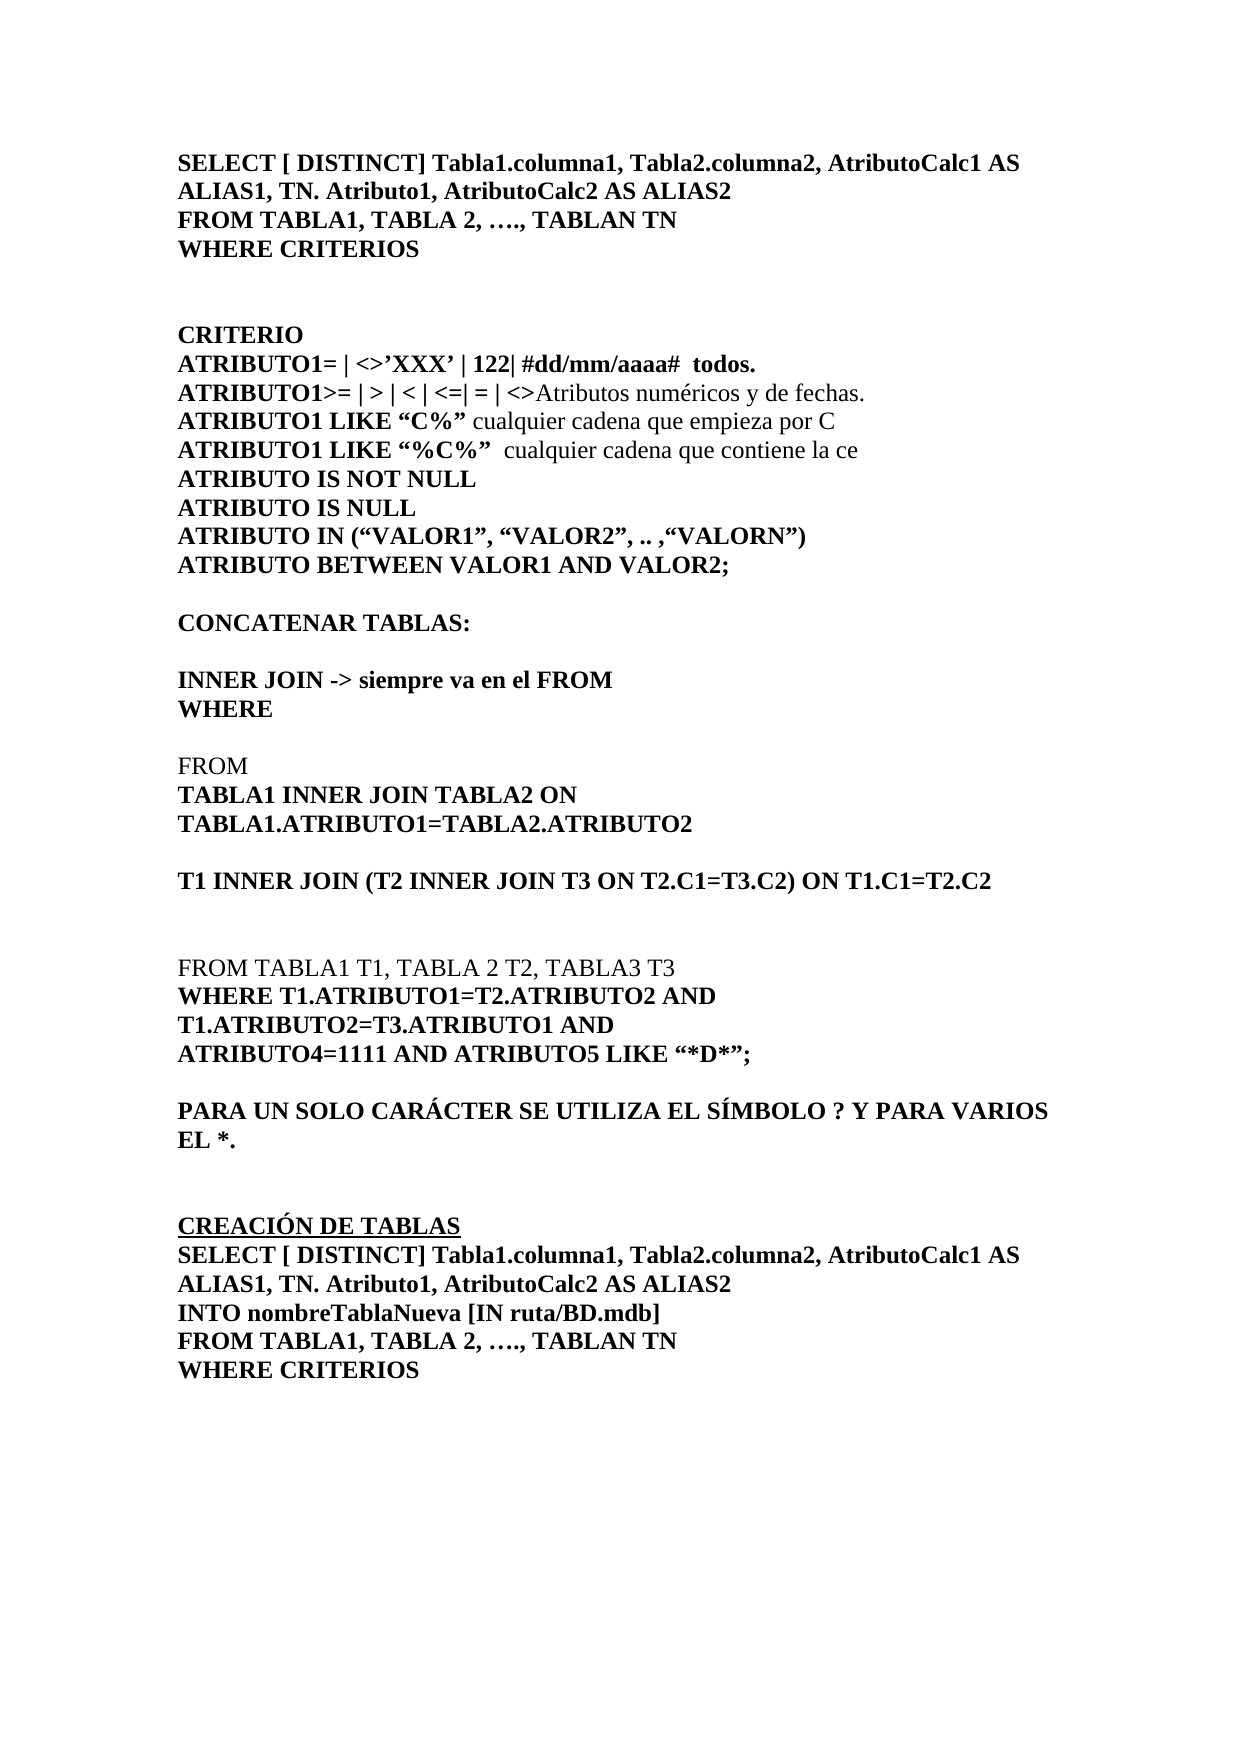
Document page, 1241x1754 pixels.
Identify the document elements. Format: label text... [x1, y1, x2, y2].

text ATRIBUTO IS NOT NULL [177, 464, 1063, 493]
text CRITERIO [177, 320, 1063, 349]
text INTO nombreTablaNueva [IN ruta/BD.mdb] [177, 1298, 1063, 1326]
text INNER JOIN -> siempre va en el FROM [177, 665, 1063, 694]
text WHERE CRITERIOS [177, 234, 1063, 263]
text CREACIÓN DE TABLAS [177, 1211, 1063, 1240]
text CONCATENAR TABLAS: [177, 608, 1063, 636]
text FROM TABLA1, TABLA 2, …., TABLAN TN [177, 1326, 1063, 1355]
text ATRIBUTO4=1111 AND ATRIBUTO5 LIKE “*D*”; [177, 1039, 1063, 1068]
text ATRIBUTO BETWEEN VALOR1 AND VALOR2; [177, 550, 1063, 579]
text ATRIBUTO1 LIKE “%C%” cualquier cadena que contiene la ce [177, 435, 1063, 464]
text PARA UN SOLO CARÁCTER SE UTILIZA EL SÍMBOLO ? Y PARA VARIOS EL *. [177, 1096, 1063, 1154]
text FROM TABLA1 T1, TABLA 2 T2, TABLA3 T3 [177, 953, 1063, 981]
text ATRIBUTO IS NULL [177, 493, 1063, 521]
text ATRIBUTO1= | <>’XXX’ | 122| #dd/mm/aaaa# todos. [177, 349, 1063, 378]
text ATRIBUTO IN (“VALOR1”, “VALOR2”, .. ,“VALORN”) [177, 521, 1063, 550]
text WHERE CRITERIOS [177, 1355, 1063, 1384]
text TABLA1 INNER JOIN TABLA2 ON TABLA1.ATRIBUTO1=TABLA2.ATRIBUTO2 [177, 780, 1063, 838]
text WHERE [177, 694, 1063, 723]
text T1 INNER JOIN (T2 INNER JOIN T3 ON T2.C1=T3.C2) ON T1.C1=T2.C2 [177, 866, 1063, 895]
text FROM [177, 751, 1063, 780]
text WHERE T1.ATRIBUTO1=T2.ATRIBUTO2 AND T1.ATRIBUTO2=T3.ATRIBUTO1 AND [177, 981, 1063, 1039]
text FROM TABLA1, TABLA 2, …., TABLAN TN [177, 205, 1063, 234]
text SELECT [ DISTINCT] Tabla1.columna1, Tabla2.columna2, AtributoCalc1 AS ALIAS1, TN. Atributo1, AtributoCalc2 AS ALIAS2 [177, 148, 1063, 205]
text ATRIBUTO1>= | > | < | <=| = | <>Atributos numéricos y de fechas. [177, 378, 1063, 406]
text ATRIBUTO1 LIKE “C%” cualquier cadena que empieza por C [177, 406, 1063, 435]
text SELECT [ DISTINCT] Tabla1.columna1, Tabla2.columna2, AtributoCalc1 AS ALIAS1, TN. Atributo1, AtributoCalc2 AS ALIAS2 [177, 1240, 1063, 1298]
